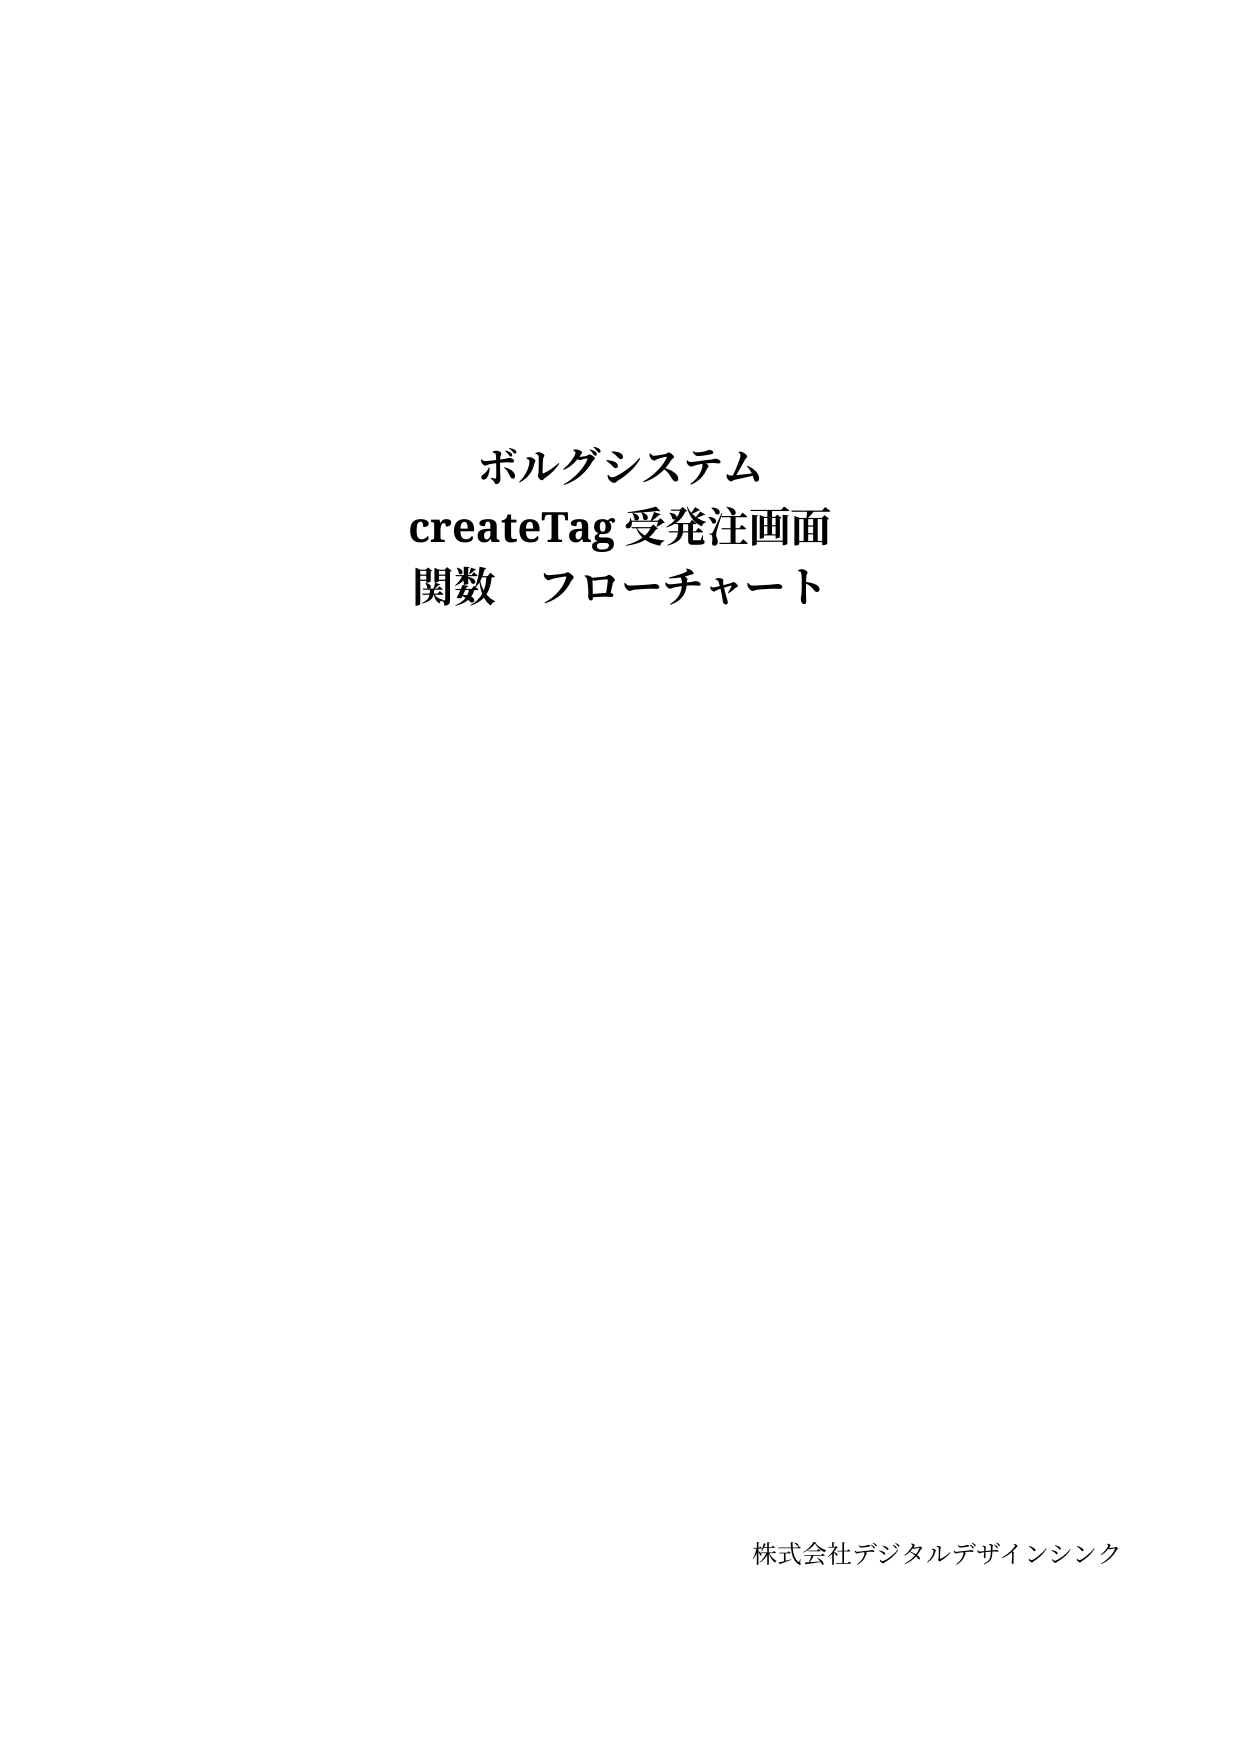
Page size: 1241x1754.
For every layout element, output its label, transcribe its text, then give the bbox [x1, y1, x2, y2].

text 株式会社デジタルデザインシンク [118, 1534, 1122, 1570]
text ボルグシステム [118, 434, 1122, 494]
text 関数 フローチャート [118, 554, 1122, 614]
text createTag受発注画面 [118, 494, 1122, 554]
